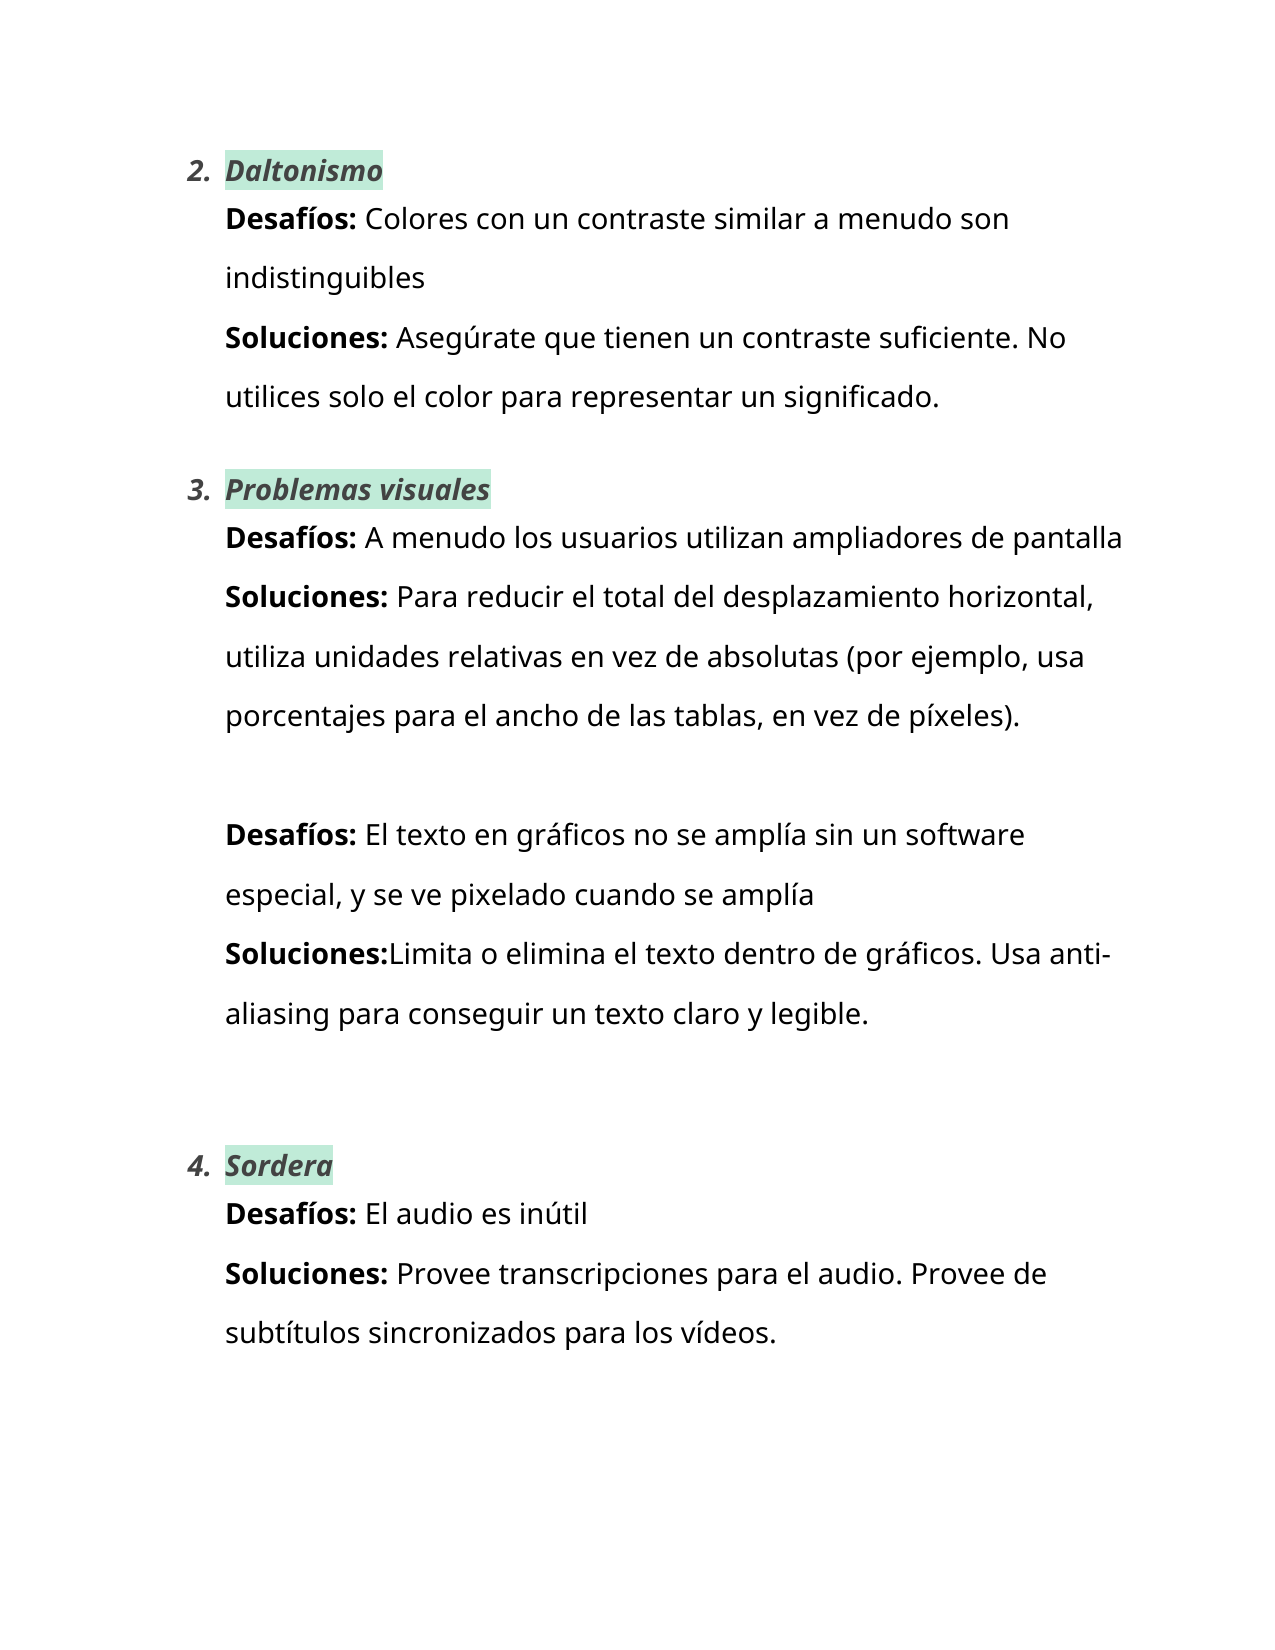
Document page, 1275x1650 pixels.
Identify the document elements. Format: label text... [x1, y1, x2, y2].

subtitle Daltonismo [187, 150, 225, 190]
subtitle Problemas visuales [491, 469, 1125, 509]
subtitle Sordera [187, 1145, 225, 1185]
text Desafíos: El audio es inútil [225, 1193, 1125, 1233]
text Desafíos: A menudo los usuarios utilizan ampliadores de pantalla [225, 517, 1125, 557]
subtitle Problemas visuales [187, 469, 225, 509]
text Soluciones: Asegúrate que tienen un contraste suficiente. No utilices solo el color para representar un significado. [225, 317, 1125, 416]
text Soluciones:Limita o elimina el texto dentro de gráficos. Usa anti-aliasing para conseguir un texto claro y legible. [225, 934, 1125, 1033]
text Desafíos: Colores con un contraste similar a menudo son indistinguibles [225, 198, 1125, 297]
subtitle Daltonismo [383, 150, 1125, 190]
text Desafíos: El texto en gráficos no se amplía sin un software especial, y se ve pixelado cuando se amplía [225, 815, 1125, 914]
text Soluciones: Para reducir el total del desplazamiento horizontal, utiliza unidades relativas en vez de absolutas (por ejemplo, usa porcentajes para el ancho de las tablas, en vez de píxeles). [225, 577, 1125, 735]
text Soluciones: Provee transcripciones para el audio. Provee de subtítulos sincronizados para los vídeos. [225, 1253, 1125, 1352]
subtitle Sordera [333, 1145, 1125, 1185]
